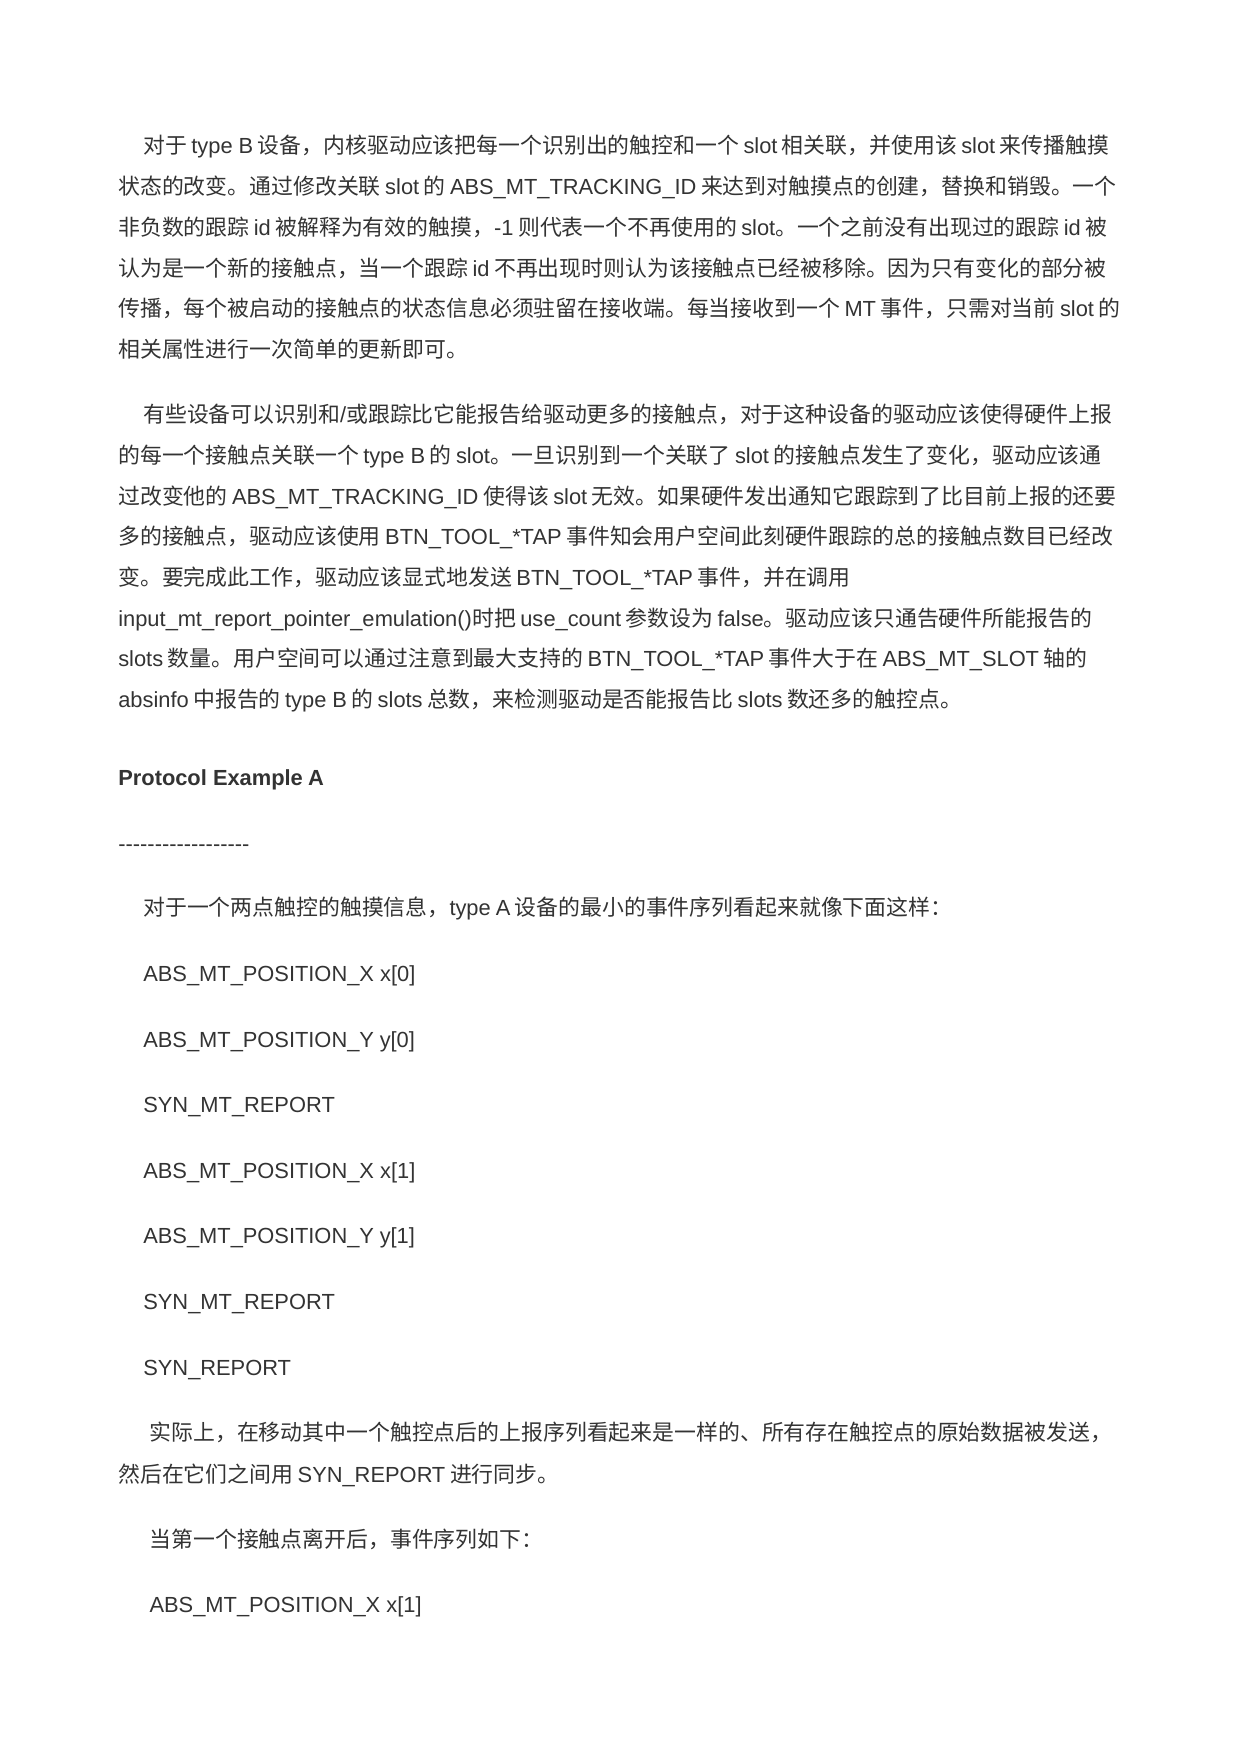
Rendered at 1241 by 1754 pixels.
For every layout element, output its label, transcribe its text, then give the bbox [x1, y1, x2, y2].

text ------------------ [118, 815, 1122, 856]
text ABS_MT_POSITION_Y y[1] [118, 1209, 1122, 1249]
text 有些设备可以识别和/或跟踪比它能报告给驱动更多的接触点，对于这种设备的驱动应该使得硬件上报的每一个接触点关联一个type B的slot。一旦识别到一个关联了slot的接触点发生了变化，驱动应该通过改变他的ABS_MT_TRACKING_ID使得该slot无效。如果硬件发出通知它跟踪到了比目前上报的还要多的接触点，驱动应该使用BTN_TOOL_*TAP事件知会用户空间此刻硬件跟踪的总的接触点数目已经改变。要完成此工作，驱动应该显式地发送BTN_TOOL_*TAP事件，并在调用input_mt_report_pointer_emulation()时把use_count参数设为false。驱动应该只通告硬件所能报告的slots数量。用户空间可以通过注意到最大支持的BTN_TOOL_*TAP事件大于在ABS_MT_SLOT轴的absinfo中报告的type B的slots总数，来检测驱动是否能报告比slots数还多的触控点。 [118, 387, 1122, 712]
text 对于一个两点触控的触摸信息，type A设备的最小的事件序列看起来就像下面这样： [118, 881, 1122, 921]
text ABS_MT_POSITION_X x[1] [118, 1143, 1122, 1184]
text ABS_MT_POSITION_Y y[0] [118, 1012, 1122, 1052]
text ABS_MT_POSITION_X x[0] [118, 946, 1122, 987]
text 对于type B设备，内核驱动应该把每一个识别出的触控和一个slot相关联，并使用该slot来传播触摸状态的改变。通过修改关联slot的ABS_MT_TRACKING_ID来达到对触摸点的创建，替换和销毁。一个非负数的跟踪id被解释为有效的触摸，-1则代表一个不再使用的slot。一个之前没有出现过的跟踪id被认为是一个新的接触点，当一个跟踪id不再出现时则认为该接触点已经被移除。因为只有变化的部分被传播，每个被启动的接触点的状态信息必须驻留在接收端。每当接收到一个MT事件，只需对当前slot的相关属性进行一次简单的更新即可。 [118, 118, 1122, 362]
subtitle Protocol Example A [118, 749, 1122, 790]
text ABS_MT_POSITION_X x[1] [118, 1577, 1122, 1618]
text SYN_MT_REPORT [118, 1274, 1122, 1315]
text SYN_REPORT [118, 1340, 1122, 1381]
text SYN_MT_REPORT [118, 1077, 1122, 1118]
text 实际上，在移动其中一个触控点后的上报序列看起来是一样的、所有存在触控点的原始数据被发送，然后在它们之间用SYN_REPORT进行同步。 [118, 1406, 1122, 1487]
text 当第一个接触点离开后，事件序列如下： [118, 1512, 1122, 1552]
